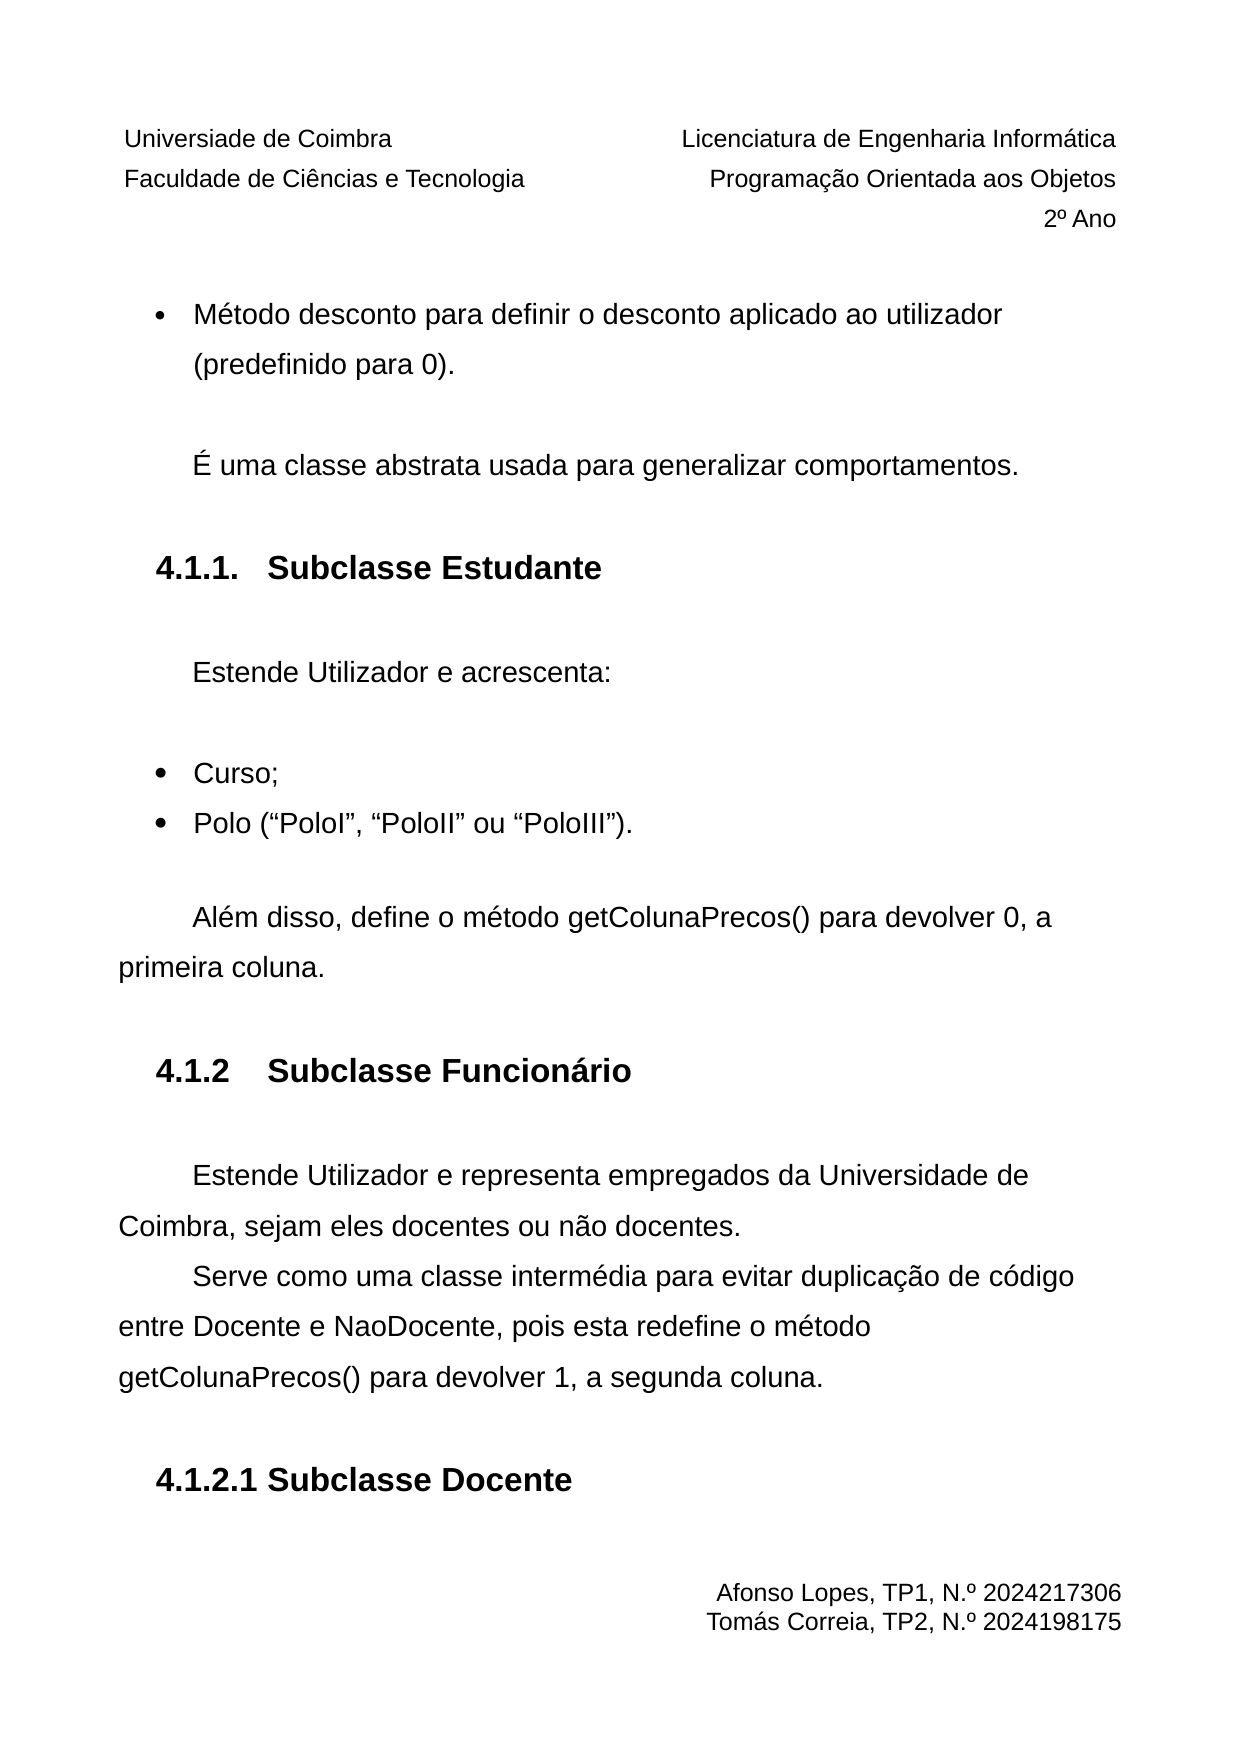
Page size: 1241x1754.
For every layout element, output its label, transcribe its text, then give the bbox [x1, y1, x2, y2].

list Subclasse Estudante [156, 548, 1122, 586]
text Estende Utilizador e representa empregados da Universidade de Coimbra, sejam eles docentes ou não docentes. Serve como uma classe intermédia para evitar duplicação de código entre Docente e NaoDocente, pois esta redefine o método getColunaPrecos() para devolver 1, a segunda coluna. [118, 1158, 1122, 1393]
list Método desconto para definir o desconto aplicado ao utilizador (predefinido para 0). [156, 297, 1122, 381]
list Além disso, define o método getColunaPrecos() para devolver 0, a primeira coluna. [118, 900, 1122, 984]
list Polo (“PoloI”, “PoloII” ou “PoloIII”). [156, 806, 1122, 840]
text É uma classe abstrata usada para generalizar comportamentos. [118, 448, 1122, 481]
list Subclasse Funcionário [156, 1051, 1122, 1089]
list Curso; [156, 756, 1122, 789]
list Subclasse Docente [156, 1460, 1122, 1498]
text Estende Utilizador e acrescenta: [118, 656, 1122, 689]
